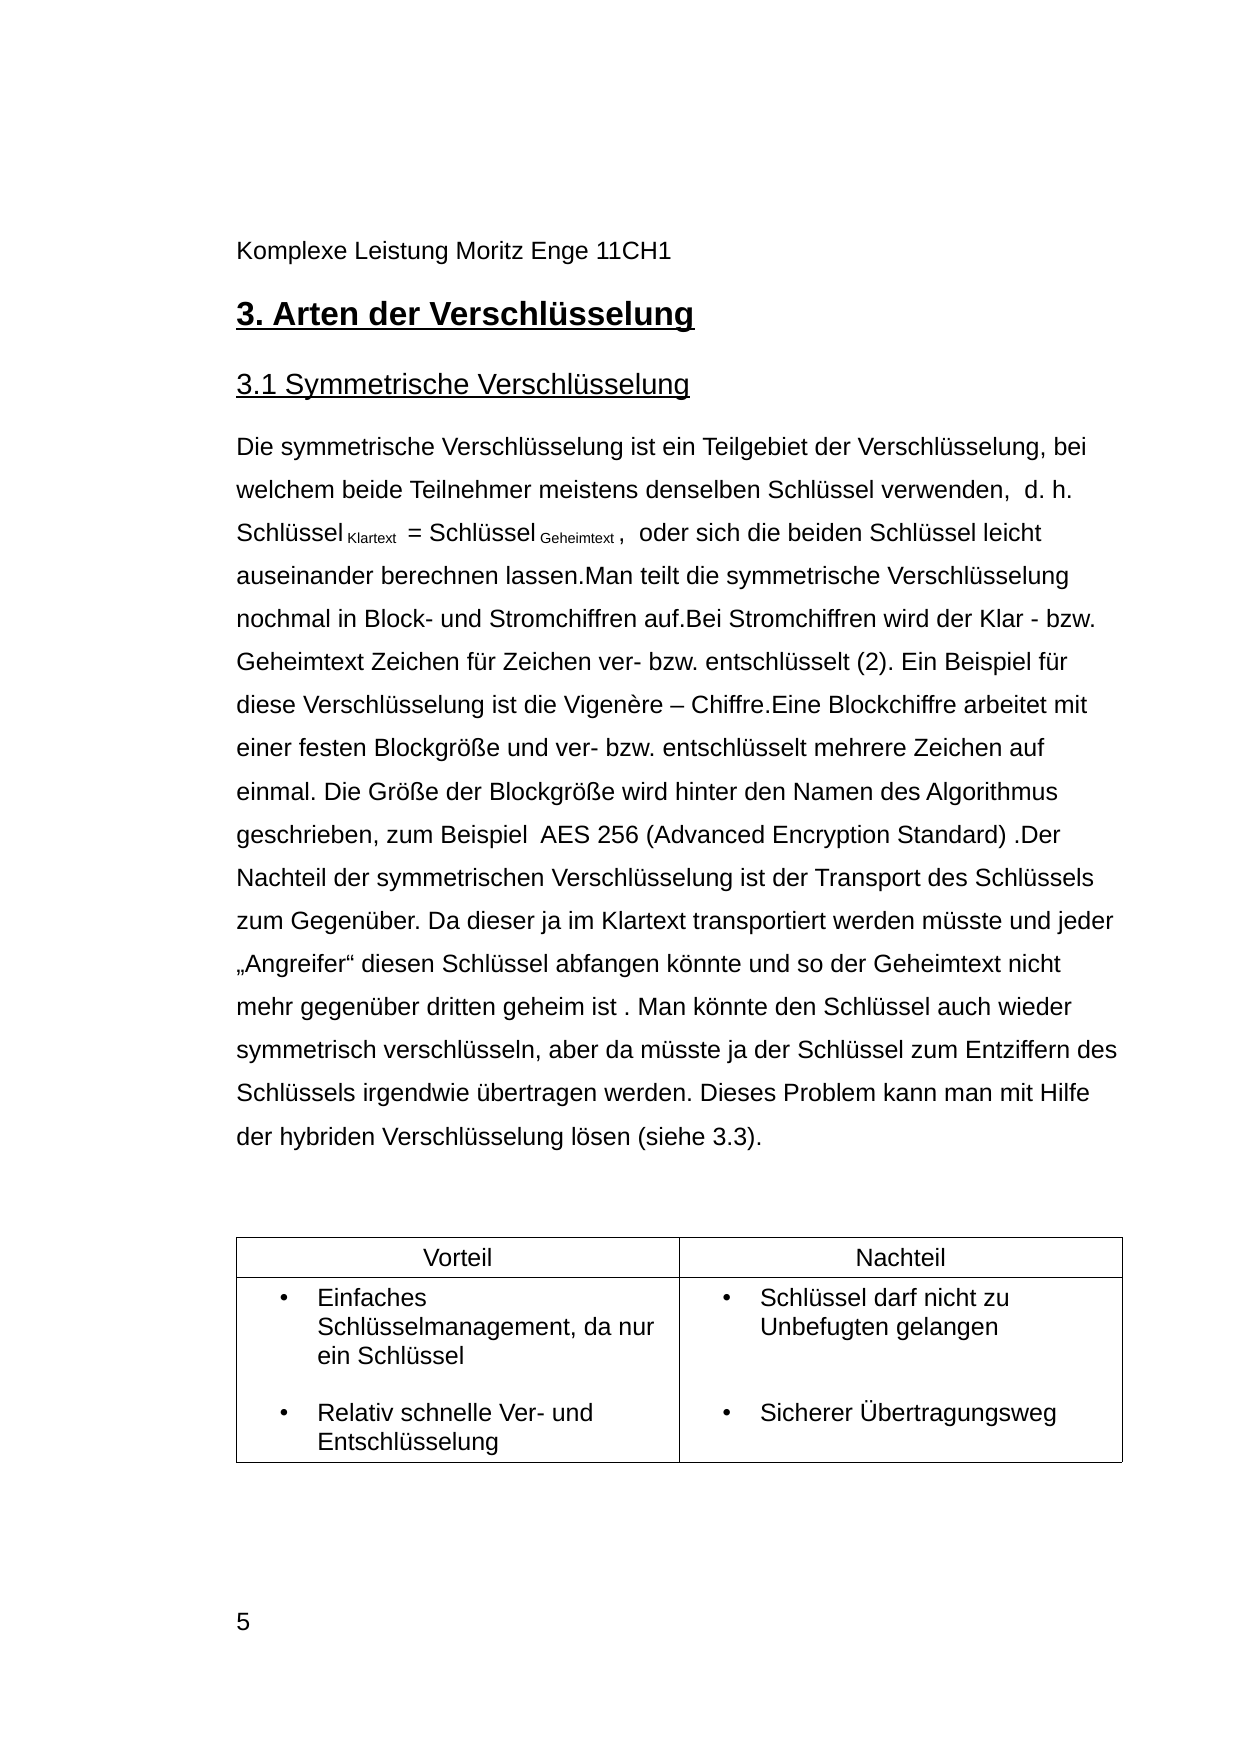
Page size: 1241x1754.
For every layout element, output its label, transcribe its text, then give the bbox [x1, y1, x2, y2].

table_cell Einfaches Schlüsselmanagement, da nur ein Schlüssel Relativ schnelle Ver- und Entschlüsselung [237, 1278, 679, 1462]
table_header Vorteil [237, 1238, 679, 1277]
text 3. Arten der Verschlüsselung [236, 294, 1122, 333]
text Die symmetrische Verschlüsselung ist ein Teilgebiet der Verschlüsselung, bei welchem beide Teilnehmer meistens denselben Schlüssel verwenden, d. h. Schlüssel Klartext = Schlüssel Geheimtext , oder sich die beiden Schlüssel leicht auseinander berechnen lassen.Man teilt die symmetrische Verschlüsselung nochmal in Block- und Stromchiffren auf.Bei Stromchiffren wird der Klar - bzw. Geheimtext Zeichen für Zeichen ver- bzw. entschlüsselt (2). Ein Beispiel für diese Verschlüsselung ist die Vigenère – Chiffre.Eine Blockchiffre arbeitet mit einer festen Blockgröße und ver- bzw. entschlüsselt mehrere Zeichen auf einmal. Die Größe der Blockgröße wird hinter den Namen des Algorithmus geschrieben, zum Beispiel AES 256 (Advanced Encryption Standard) .Der Nachteil der symmetrischen Verschlüsselung ist der Transport des Schlüssels zum Gegenüber. Da dieser ja im Klartext transportiert werden müsste und jeder „Angreifer“ diesen Schlüssel abfangen könnte und so der Geheimtext nicht mehr gegenüber dritten geheim ist . Man könnte den Schlüssel auch wieder symmetrisch verschlüsseln, aber da müsste ja der Schlüssel zum Entziffern des Schlüssels irgendwie übertragen werden. Dieses Problem kann man mit Hilfe der hybriden Verschlüsselung lösen (siehe 3.3). [236, 432, 1122, 1150]
table_header Nachteil [680, 1238, 1122, 1277]
text 3.1 Symmetrische Verschlüsselung [236, 367, 1122, 400]
table_cell Schlüssel darf nicht zu Unbefugten gelangen Sicherer Übertragungsweg [680, 1278, 1122, 1462]
